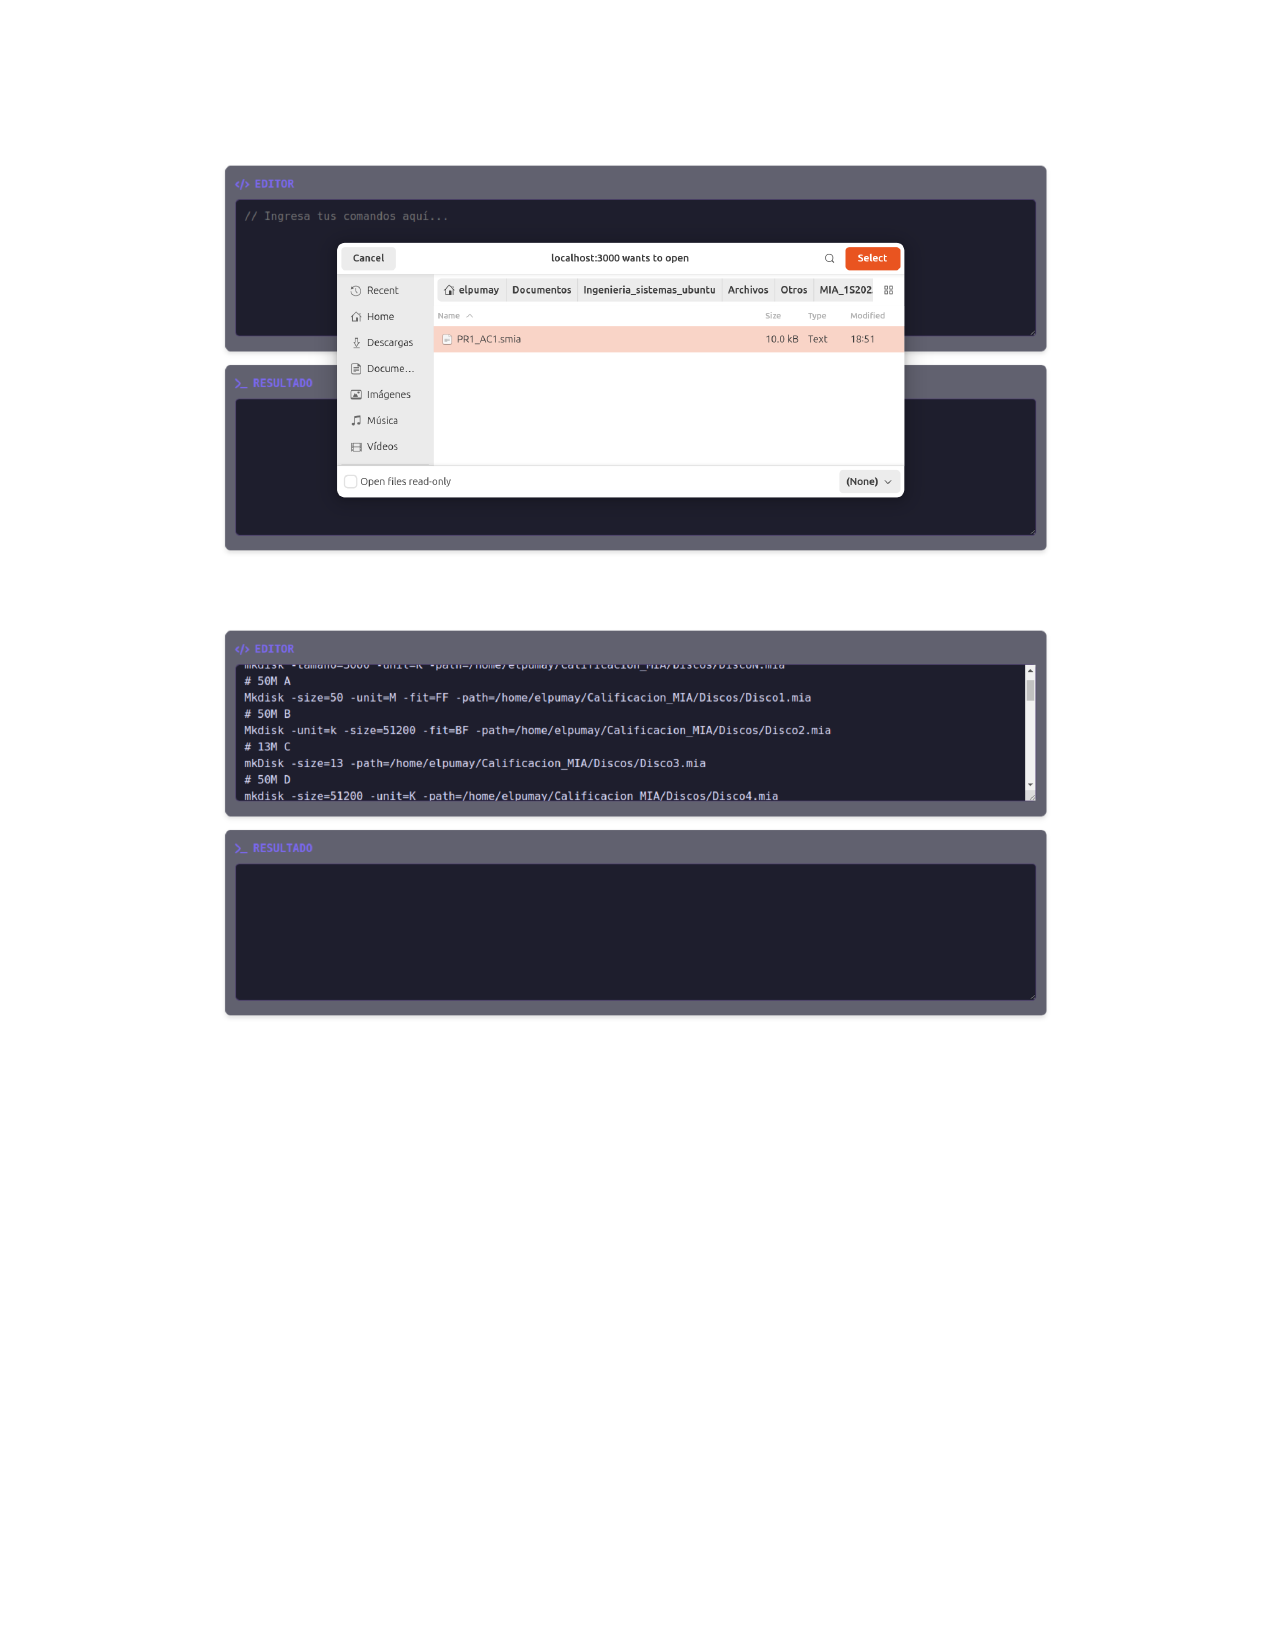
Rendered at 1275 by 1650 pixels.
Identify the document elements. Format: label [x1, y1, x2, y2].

picture [214, 155, 1061, 563]
picture [214, 620, 1061, 1028]
